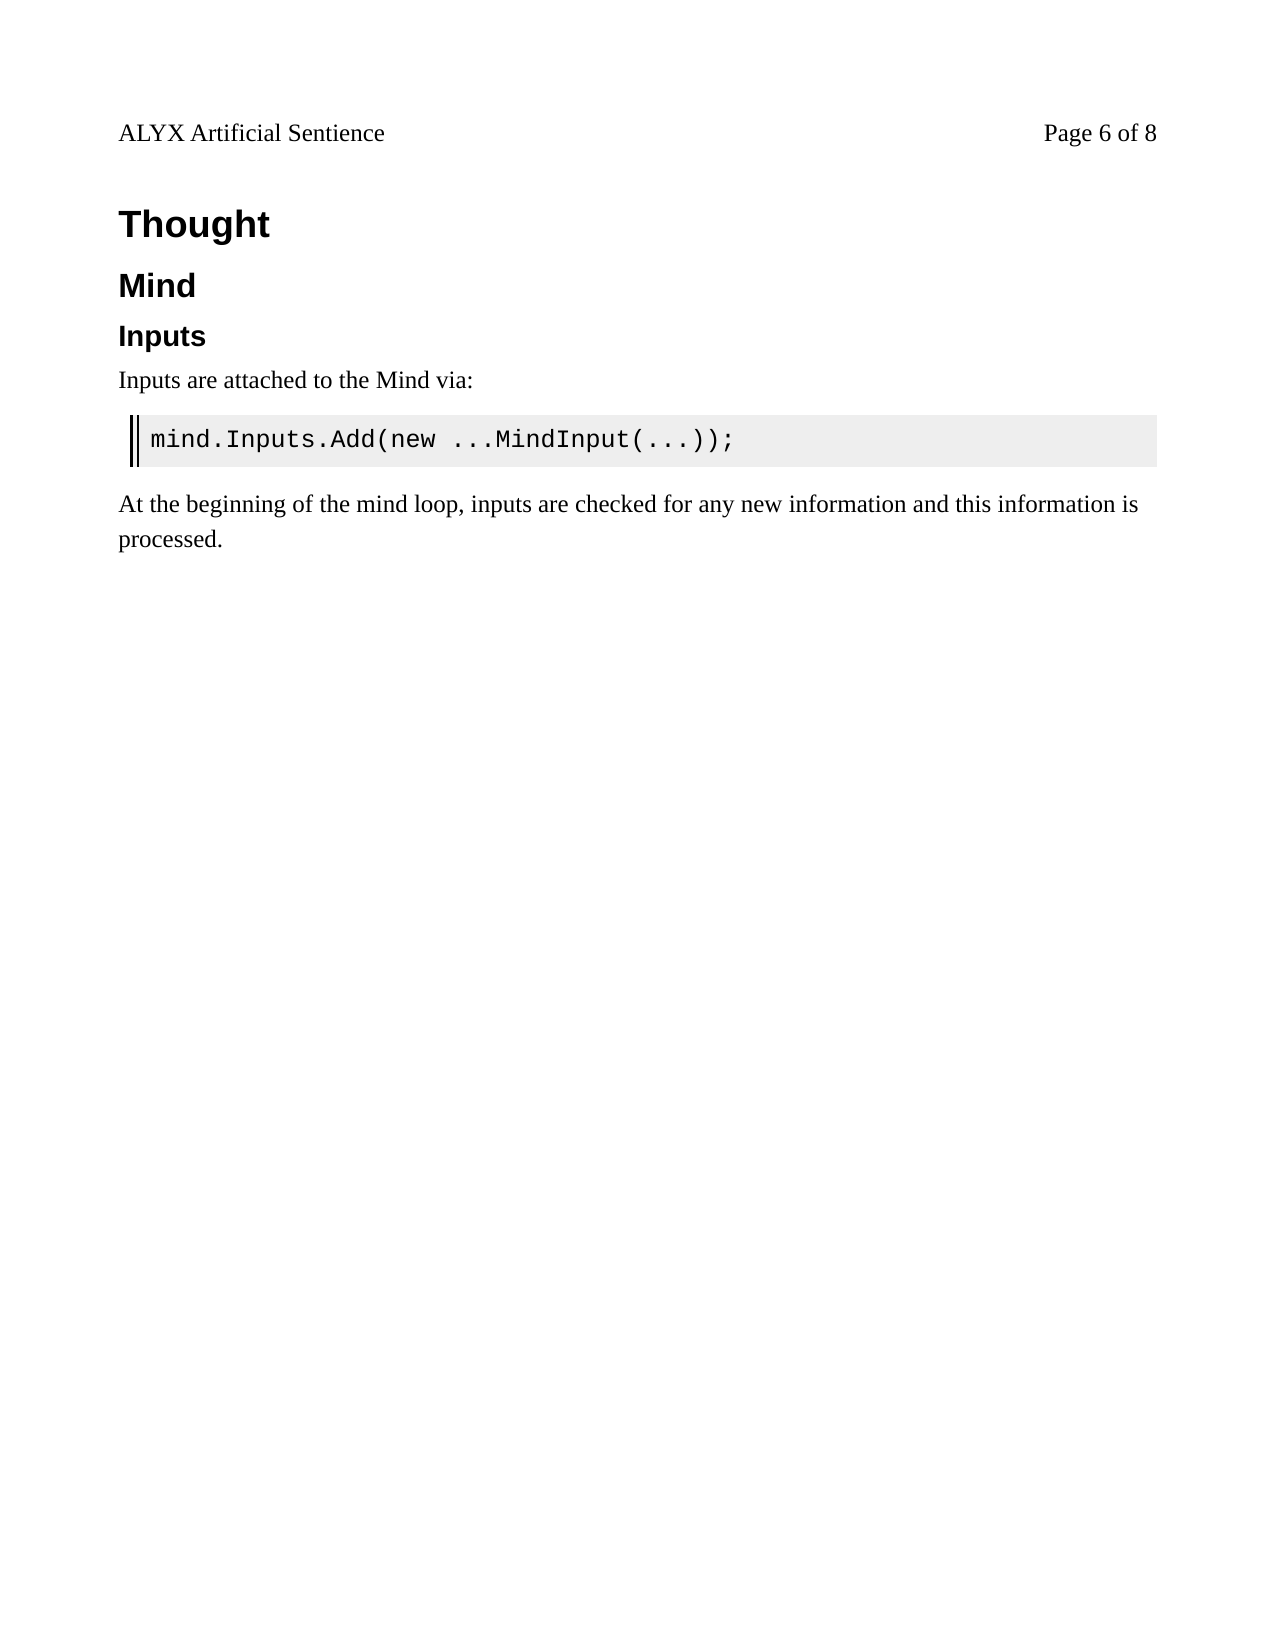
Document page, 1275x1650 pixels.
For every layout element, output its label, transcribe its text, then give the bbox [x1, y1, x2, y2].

text Inputs are attached to the Mind via: [118, 365, 1157, 394]
subtitle Mind [118, 266, 1157, 304]
subtitle Inputs [118, 319, 1157, 353]
text At the beginning of the mind loop, inputs are checked for any new information and this information is processed. [118, 489, 1157, 552]
subtitle Thought [118, 201, 1157, 245]
text mind.Inputs.Add(new ...MindInput(...)); [139, 415, 1157, 467]
